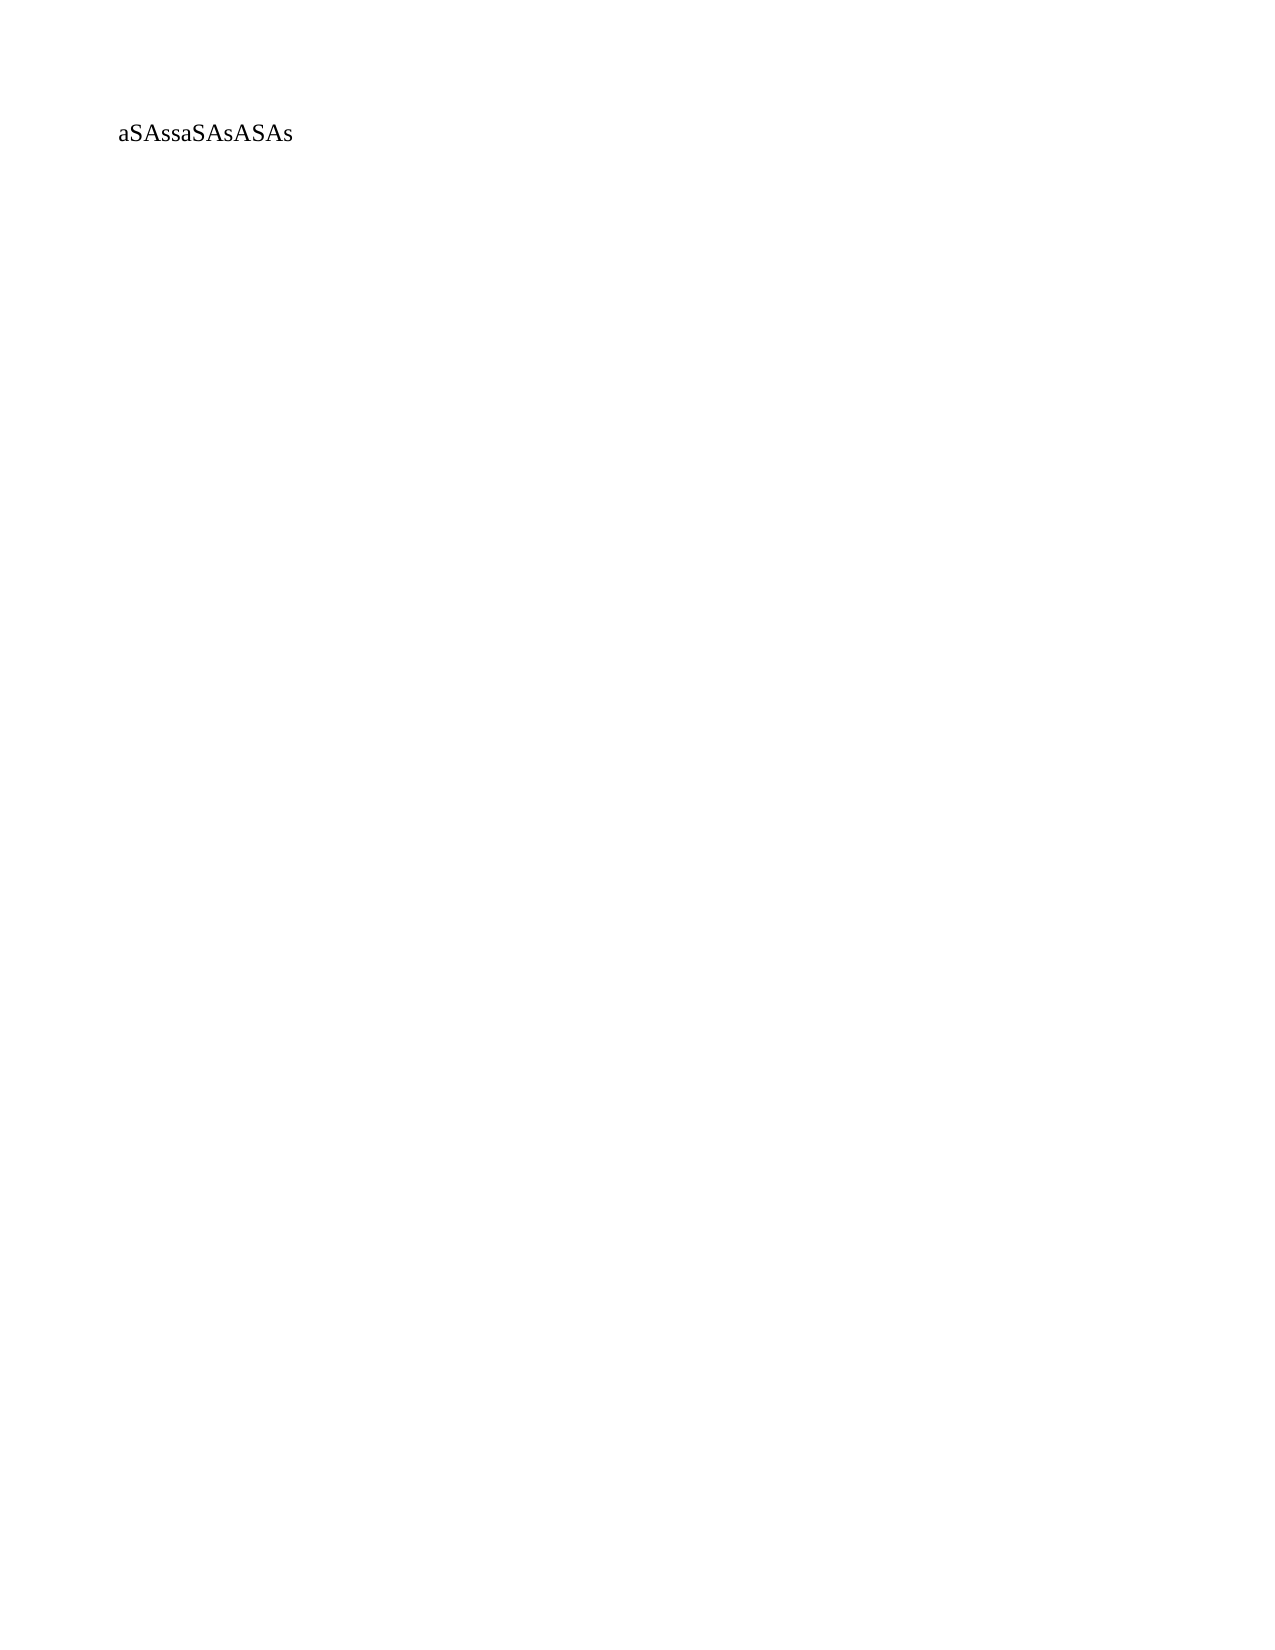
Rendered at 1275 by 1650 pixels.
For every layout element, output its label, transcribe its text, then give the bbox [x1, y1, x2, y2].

text aSAssaSAsASAs [118, 118, 1157, 147]
